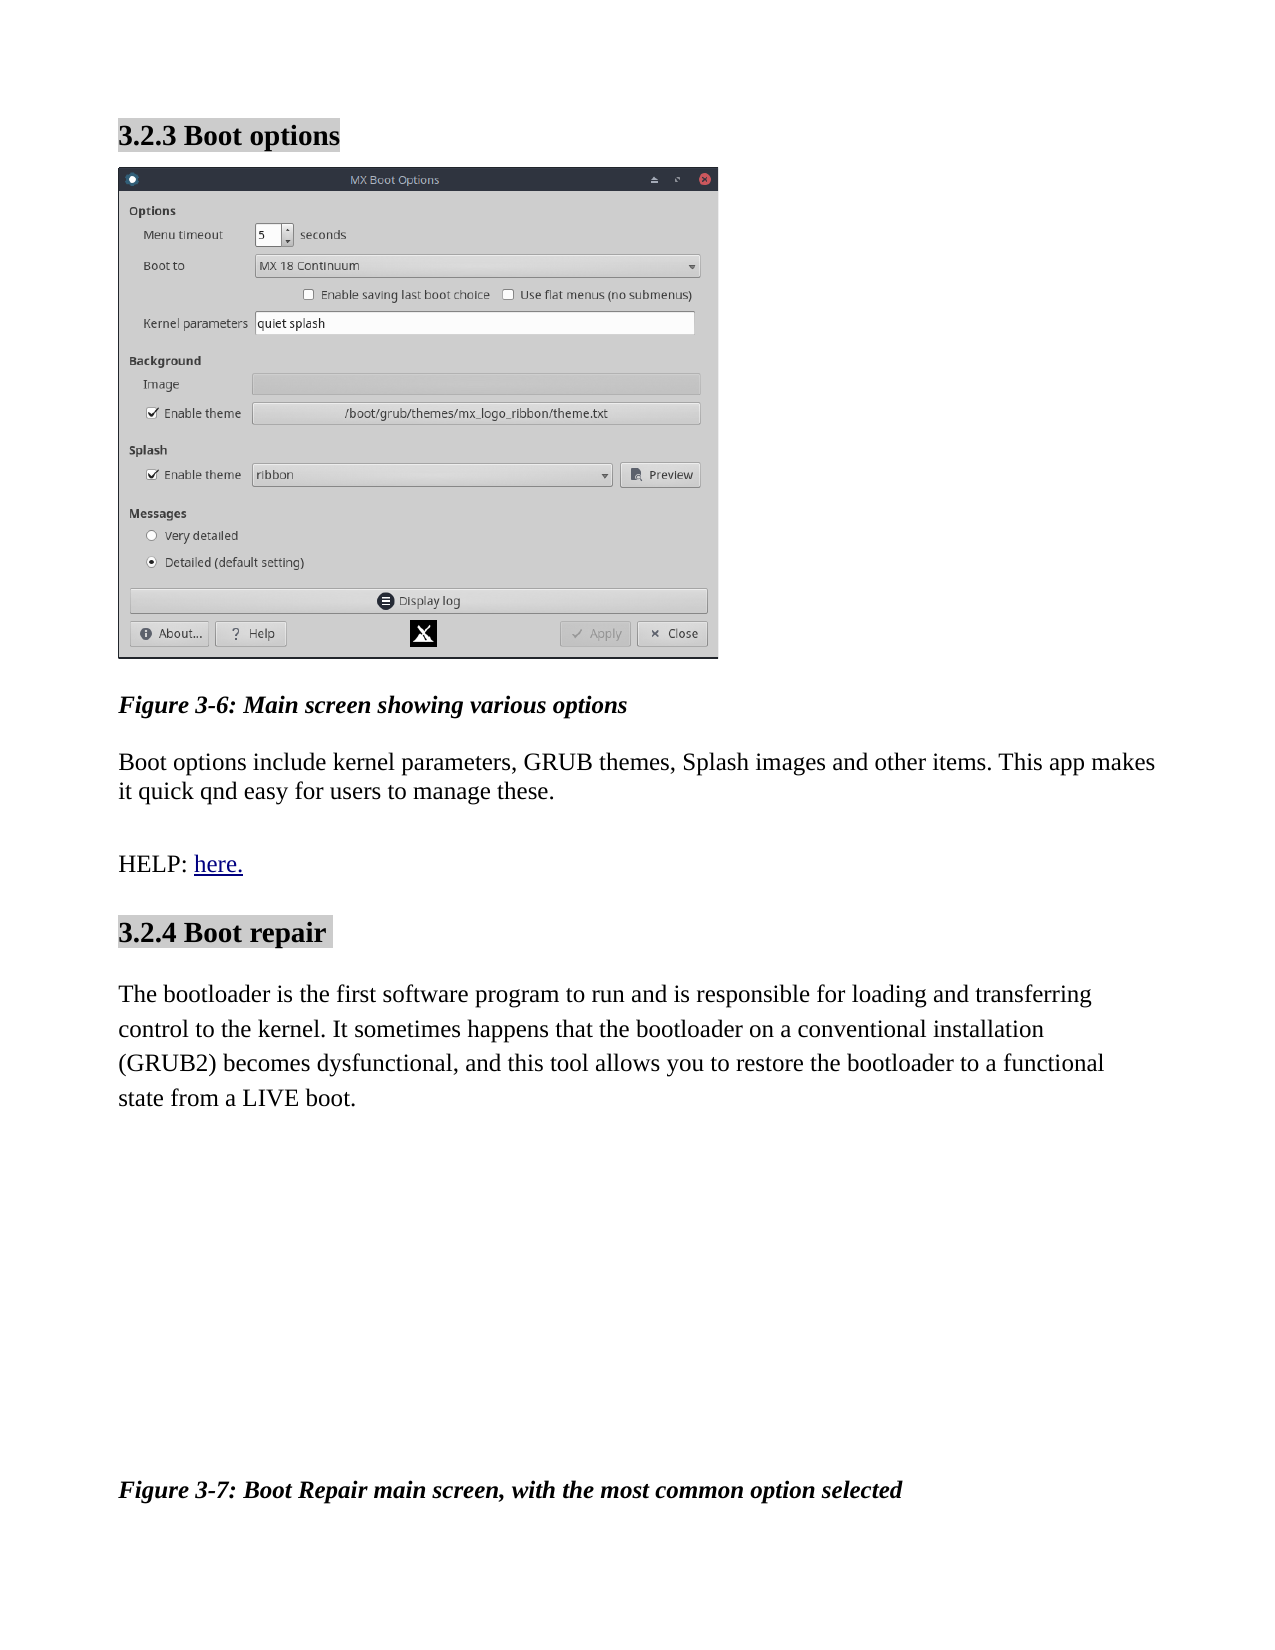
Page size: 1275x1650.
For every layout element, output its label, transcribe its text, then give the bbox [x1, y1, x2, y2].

text Figure 3-7: Boot Repair main screen, with the most common option selected [118, 1476, 1157, 1504]
subtitle 3.2.3 Boot options [340, 118, 1138, 152]
text HELP: here. [118, 849, 1157, 878]
text The bootloader is the first software program to run and is responsible for loading and transferring control to the kernel. It sometimes happens that the bootloader on a conventional installation (GRUB2) becomes dysfunctional, and this tool allows you to restore the bootloader to a functional state from a LIVE boot. [118, 979, 1142, 1112]
text Boot options include kernel parameters, GRUB themes, Splash images and other items. This app makes it quick qnd easy for users to manage these. [118, 747, 1157, 805]
subtitle 3.2.4 Boot repair [333, 915, 1138, 948]
picture [118, 167, 719, 659]
text Figure 3-6: Main screen showing various options [118, 690, 1157, 718]
